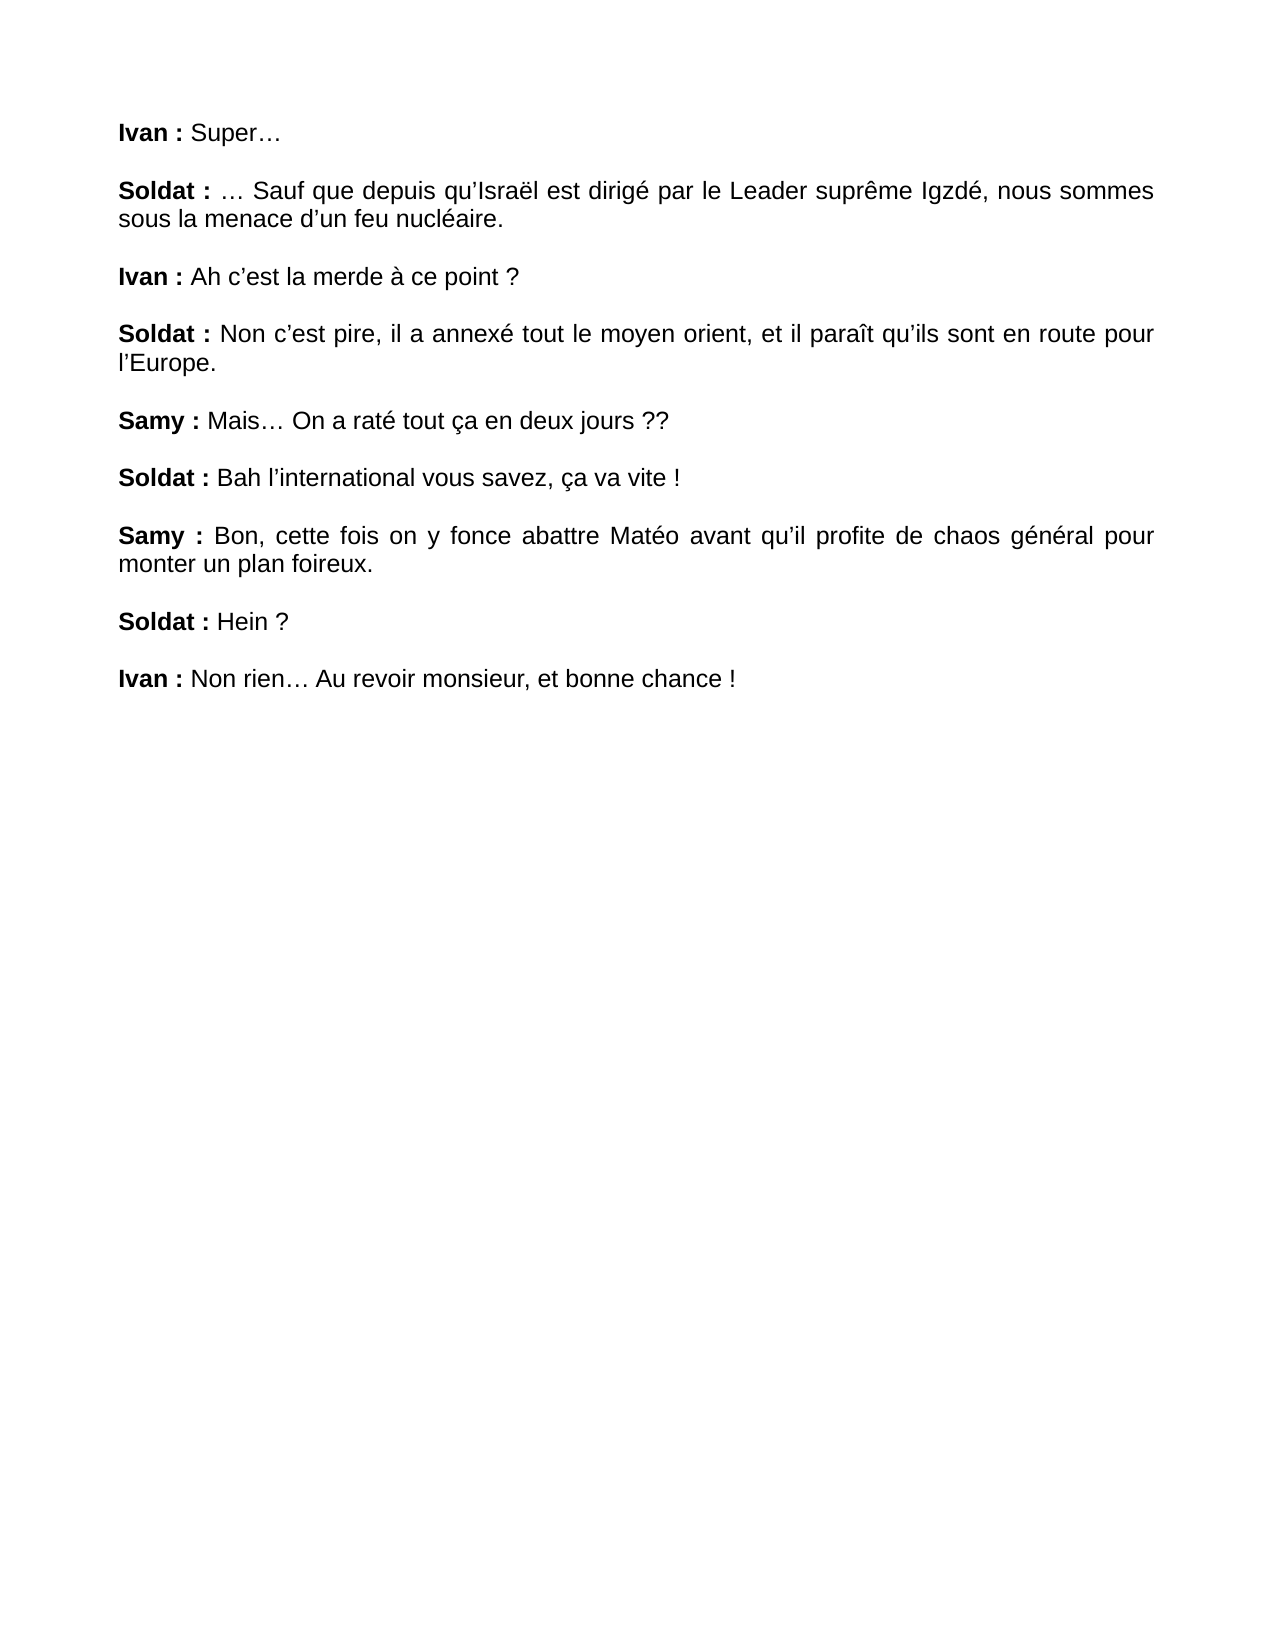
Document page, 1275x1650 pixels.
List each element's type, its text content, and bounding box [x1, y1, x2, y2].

text Soldat : … Sauf que depuis qu’Israël est dirigé par le Leader suprême Igzdé, nous sommes sous la menace d’un feu nucléaire. [118, 176, 1157, 233]
text Soldat : Non c’est pire, il a annexé tout le moyen orient, et il paraît qu’ils sont en route pour l’Europe. [118, 319, 1157, 377]
text Samy : Bon, cette fois on y fonce abattre Matéo avant qu’il profite de chaos général pour monter un plan foireux. [118, 521, 1157, 578]
text Ivan : Super… [118, 118, 1157, 147]
text Soldat : Hein ? [118, 607, 1157, 636]
text Soldat : Bah l’international vous savez, ça va vite ! [118, 463, 1157, 492]
text Samy : Mais… On a raté tout ça en deux jours ?? [118, 406, 1157, 434]
text Ivan : Ah c’est la merde à ce point ? [118, 262, 1157, 291]
text Ivan : Non rien… Au revoir monsieur, et bonne chance ! [118, 664, 1157, 693]
